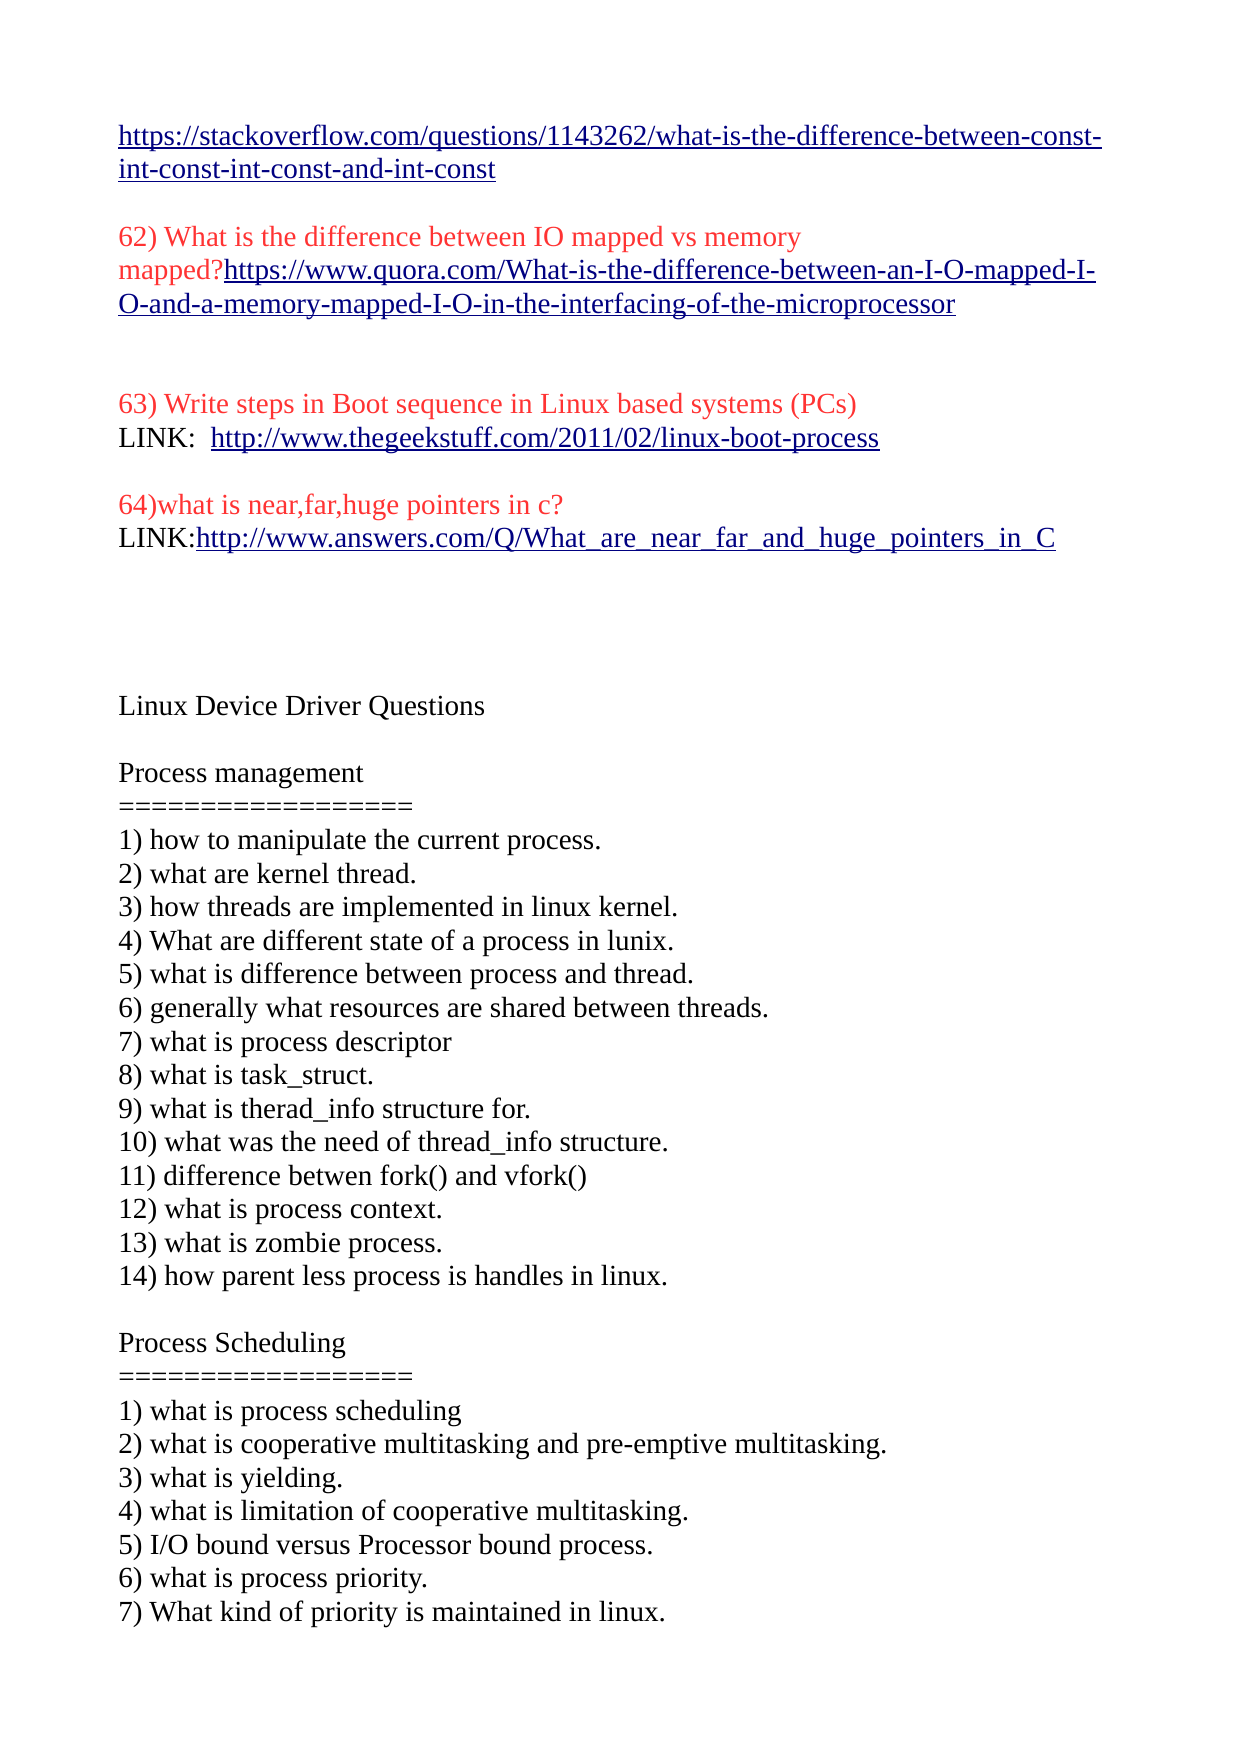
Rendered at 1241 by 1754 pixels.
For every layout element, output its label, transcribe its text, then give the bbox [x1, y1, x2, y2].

text 7) what is process descriptor [118, 1024, 1122, 1057]
text 4) What are different state of a process in lunix. [118, 923, 1122, 957]
text 64)what is near,far,huge pointers in c? [118, 487, 1122, 521]
text Process management [118, 755, 1122, 789]
text 62) What is the difference between IO mapped vs memory mapped?https://www.quora.com/What-is-the-difference-between-an-I-O-mapped-I-O-and-a-memory-mapped-I-O-in-the-interfacing-of-the-microprocessor [118, 219, 1122, 319]
text 1) how to manipulate the current process. [118, 822, 1122, 856]
text 63) Write steps in Boot sequence in Linux based systems (PCs) [118, 386, 1122, 420]
text 5) what is difference between process and thread. [118, 957, 1122, 990]
text 6) generally what resources are shared between threads. [118, 990, 1122, 1024]
text 1) what is process scheduling [118, 1393, 1122, 1426]
text 2) what is cooperative multitasking and pre-emptive multitasking. [118, 1426, 1122, 1460]
text Process Scheduling [118, 1326, 1122, 1359]
text ================== [118, 1359, 1122, 1393]
text LINK: http://www.thegeekstuff.com/2011/02/linux-boot-process [118, 420, 1122, 453]
text https://stackoverflow.com/questions/1143262/what-is-the-difference-between-const-int-const-int-const-and-int-const [118, 118, 1122, 185]
text 12) what is process context. [118, 1191, 1122, 1225]
text 11) difference betwen fork() and vfork() [118, 1158, 1122, 1191]
text 3) how threads are implemented in linux kernel. [118, 889, 1122, 923]
text Linux Device Driver Questions [118, 688, 1122, 722]
text 6) what is process priority. [118, 1560, 1122, 1594]
text 3) what is yielding. [118, 1460, 1122, 1493]
text 10) what was the need of thread_info structure. [118, 1124, 1122, 1158]
text 13) what is zombie process. [118, 1225, 1122, 1258]
text 9) what is therad_info structure for. [118, 1091, 1122, 1124]
text 7) What kind of priority is maintained in linux. [118, 1594, 1122, 1627]
text 14) how parent less process is handles in linux. [118, 1258, 1122, 1292]
text LINK:http://www.answers.com/Q/What_are_near_far_and_huge_pointers_in_C [118, 521, 1122, 554]
text 4) what is limitation of cooperative multitasking. [118, 1493, 1122, 1527]
text 2) what are kernel thread. [118, 856, 1122, 889]
text 8) what is task_struct. [118, 1057, 1122, 1091]
text 5) I/O bound versus Processor bound process. [118, 1527, 1122, 1560]
text ================== [118, 789, 1122, 822]
